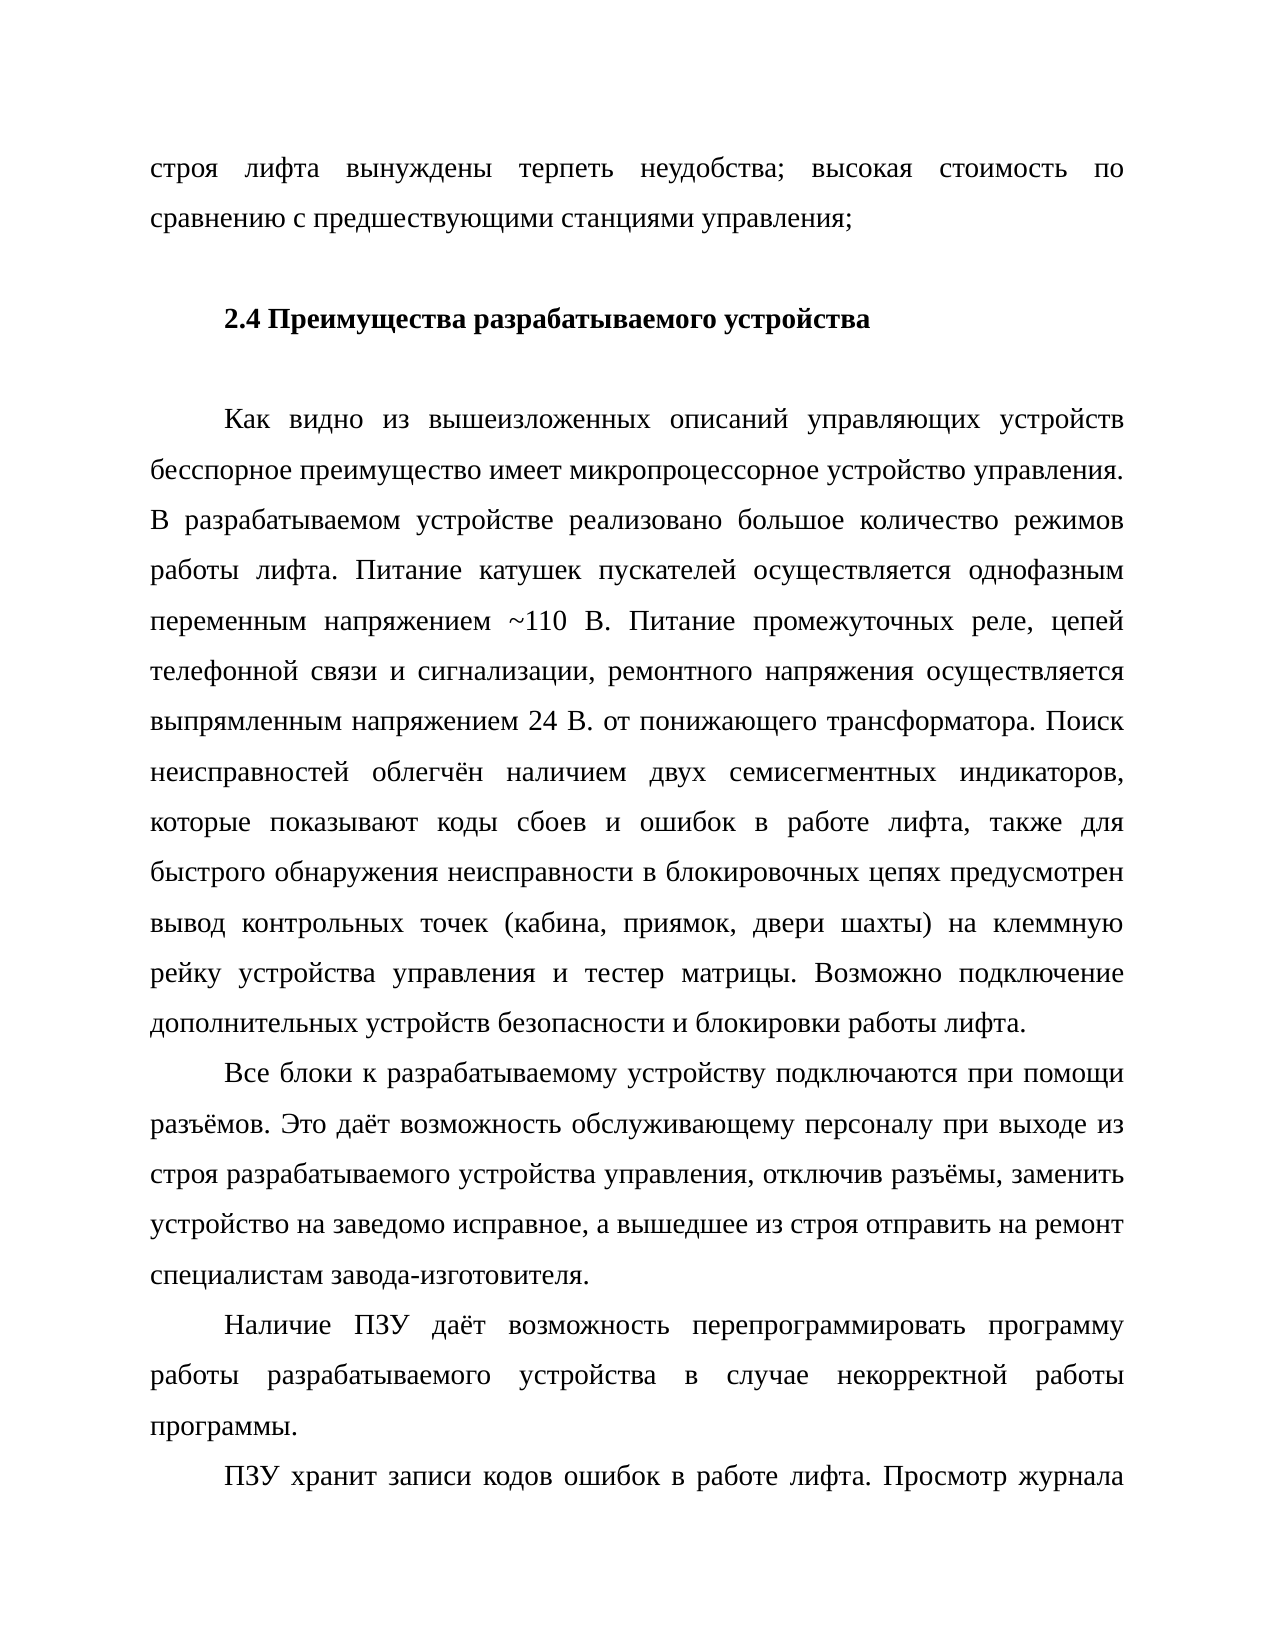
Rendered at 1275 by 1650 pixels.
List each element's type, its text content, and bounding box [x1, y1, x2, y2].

text 2.4 Преимущества разрабатываемого устройства [150, 301, 1125, 334]
text Наличие ПЗУ даёт возможность перепрограммировать программу работы разрабатываемого устройства в случае некорректной работы программы. [150, 1307, 1125, 1441]
text ПЗУ хранит записи кодов ошибок в работе лифта. Просмотр журнала [150, 1458, 1125, 1492]
text Как видно из вышеизложенных описаний управляющих устройств бесспорное преимущество имеет микропроцессорное устройство управления. В разрабатываемом устройстве реализовано большое количество режимов работы лифта. Питание катушек пускателей осуществляется однофазным переменным напряжением ~110 В. Питание промежуточных реле, цепей телефонной связи и сигнализации, ремонтного напряжения осуществляется выпрямленным напряжением 24 В. от понижающего трансформатора. Поиск неисправностей облегчён наличием двух семисегментных индикаторов, которые показывают коды сбоев и ошибок в работе лифта, также для быстрого обнаружения неисправности в блокировочных цепях предусмотрен вывод контрольных точек (кабина, приямок, двери шахты) на клеммную рейку устройства управления и тестер матрицы. Возможно подключение дополнительных устройств безопасности и блокировки работы лифта. [150, 402, 1125, 1039]
text Все блоки к разрабатываемому устройству подключаются при помощи разъёмов. Это даёт возможность обслуживающему персоналу при выходе из строя разрабатываемого устройства управления, отключив разъёмы, заменить устройство на заведомо исправное, а вышедшее из строя отправить на ремонт специалистам завода-изготовителя. [150, 1056, 1125, 1290]
text строя лифта вынуждены терпеть неудобства; высокая стоимость по сравнению с предшествующими станциями управления; [150, 150, 1125, 234]
